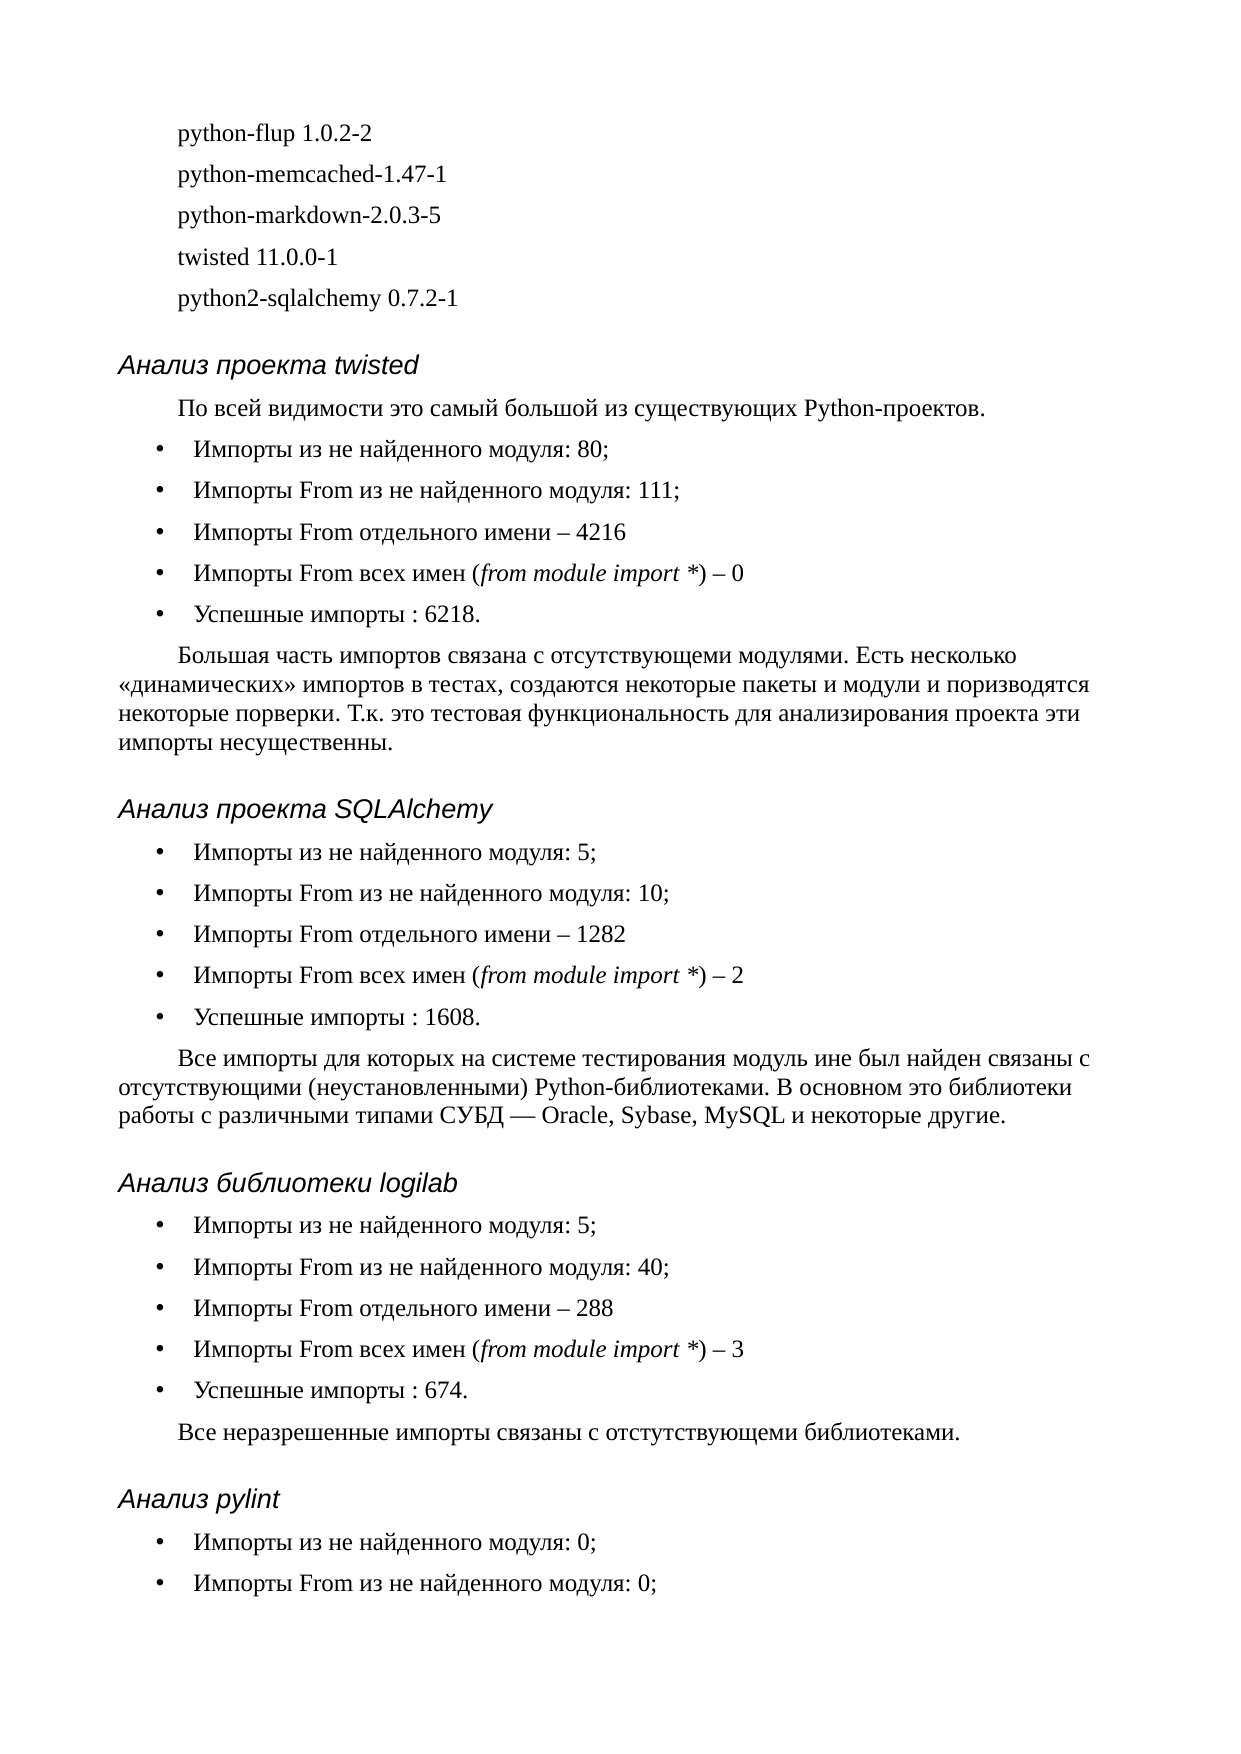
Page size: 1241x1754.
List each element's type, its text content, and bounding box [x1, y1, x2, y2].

list Успешные импорты : 674. [156, 1376, 1122, 1404]
text python2-sqlalchemy 0.7.2-1 [118, 283, 1122, 312]
subtitle Анализ проекта SQLAlchemy [118, 793, 1122, 824]
subtitle Анализ проекта twisted [118, 349, 1122, 381]
list Успешные импорты : 6218. [156, 599, 1122, 628]
list Импорты From из не найденного модуля: 10; [156, 878, 1122, 907]
subtitle Анализ pylint [118, 1483, 1122, 1514]
text Большая часть импортов связана с отсутствующеми модулями. Есть несколько «динамических» импортов в тестах, создаются некоторые пакеты и модули и поризводятся некоторые порверки. Т.к. это тестовая функциональность для анализирования проекта эти импорты несущественны. [118, 641, 1122, 756]
list Импорты From из не найденного модуля: 40; [156, 1252, 1122, 1281]
list Импорты From всех имен (from module import *) – 3 [156, 1334, 1122, 1363]
list Импорты From из не найденного модуля: 111; [156, 476, 1122, 504]
text Все неразрешенные импорты связаны с отстутствующеми библиотеками. [118, 1417, 1122, 1446]
text Все импорты для которых на системе тестирования модуль ине был найден связаны с отсутствующими (неустановленными) Python-библиотеками. В основном это библиотеки работы с различными типами СУБД — Oracle, Sybase, MySQL и некоторые другие. [118, 1043, 1122, 1129]
text python-memcached-1.47-1 [118, 159, 1122, 188]
list Импорты из не найденного модуля: 0; [156, 1527, 1122, 1556]
list Импорты From из не найденного модуля: 0; [156, 1568, 1122, 1597]
list Импорты From отдельного имени – 4216 [156, 517, 1122, 546]
text twisted 11.0.0-1 [118, 242, 1122, 271]
list Импорты из не найденного модуля: 5; [156, 837, 1122, 866]
text По всей видимости это самый большой из существующих Python-проектов. [118, 393, 1122, 422]
list Импорты From отдельного имени – 1282 [156, 919, 1122, 948]
subtitle Анализ библиотеки logilab [118, 1167, 1122, 1198]
list Импорты From всех имен (from module import *) – 2 [156, 961, 1122, 989]
text python-markdown-2.0.3-5 [118, 201, 1122, 229]
list Успешные импорты : 1608. [156, 1002, 1122, 1031]
list Импорты из не найденного модуля: 80; [156, 434, 1122, 463]
list Импорты из не найденного модуля: 5; [156, 1211, 1122, 1239]
list Импорты From отдельного имени – 288 [156, 1293, 1122, 1322]
list Импорты From всех имен (from module import *) – 0 [156, 558, 1122, 587]
text python-flup 1.0.2-2 [118, 118, 1122, 147]
